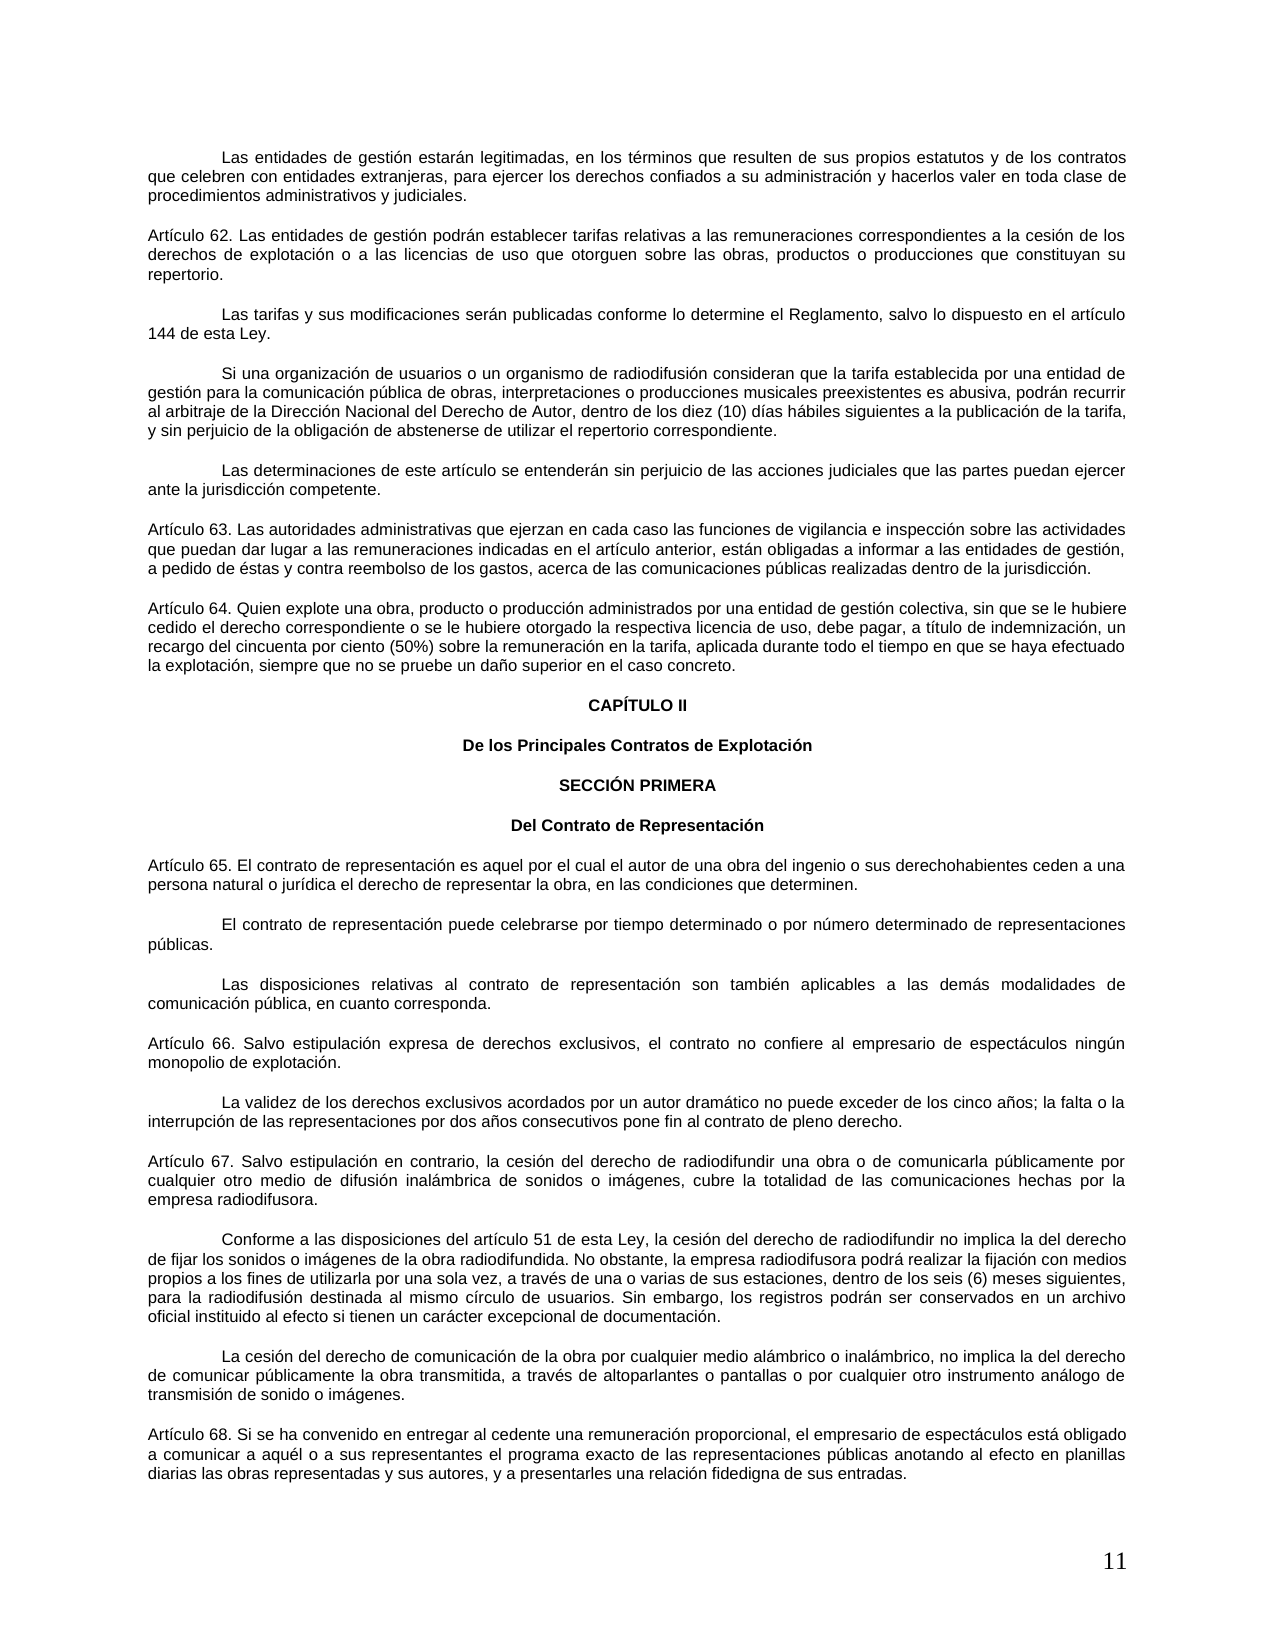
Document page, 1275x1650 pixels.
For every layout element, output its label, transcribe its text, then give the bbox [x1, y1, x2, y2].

text La validez de los derechos exclusivos acordados por un autor dramático no puede exceder de los cinco años; la falta o la interrupción de las representaciones por dos años consecutivos pone fin al contrato de pleno derecho. [148, 1093, 1127, 1131]
text Artículo 62. Las entidades de gestión podrán establecer tarifas relativas a las remuneraciones correspondientes a la cesión de los derechos de explotación o a las licencias de uso que otorguen sobre las obras, productos o producciones que constituyan su repertorio. [148, 226, 1127, 283]
text Las disposiciones relativas al contrato de representación son también aplicables a las demás modalidades de comunicación pública, en cuanto corresponda. [148, 974, 1127, 1013]
text Artículo 65. El contrato de representación es aquel por el cual el autor de una obra del ingenio o sus derechohabientes ceden a una persona natural o jurídica el derecho de representar la obra, en las condiciones que determinen. [148, 856, 1127, 894]
text Artículo 68. Si se ha convenido en entregar al cedente una remuneración proporcional, el empresario de espectáculos está obligado a comunicar a aquél o a sus representantes el programa exacto de las representaciones públicas anotando al efecto en planillas diarias las obras representadas y sus autores, y a presentarles una relación fidedigna de sus entradas. [148, 1425, 1127, 1483]
text La cesión del derecho de comunicación de la obra por cualquier medio alámbrico o inalámbrico, no implica la del derecho de comunicar públicamente la obra transmitida, a través de altoparlantes o pantallas o por cualquier otro instrumento análogo de transmisión de sonido o imágenes. [148, 1347, 1127, 1404]
text Las tarifas y sus modificaciones serán publicadas conforme lo determine el Reglamento, salvo lo dispuesto en el artículo 144 de esta Ley. [148, 304, 1127, 343]
text Las determinaciones de este artículo se entenderán sin perjuicio de las acciones judiciales que las partes puedan ejercer ante la jurisdicción competente. [148, 461, 1127, 499]
text SECCIÓN PRIMERA [148, 776, 1127, 795]
text Artículo 64. Quien explote una obra, producto o producción administrados por una entidad de gestión colectiva, sin que se le hubiere cedido el derecho correspondiente o se le hubiere otorgado la respectiva licencia de uso, debe pagar, a título de indemnización, un recargo del cincuenta por ciento (50%) sobre la remuneración en la tarifa, aplicada durante todo el tiempo en que se haya efectuado la explotación, siempre que no se pruebe un daño superior en el caso concreto. [148, 598, 1127, 675]
text Las entidades de gestión estarán legitimadas, en los términos que resulten de sus propios estatutos y de los contratos que celebren con entidades extranjeras, para ejercer los derechos confiados a su administración y hacerlos valer en toda clase de procedimientos administrativos y judiciales. [148, 148, 1127, 205]
text Artículo 63. Las autoridades administrativas que ejerzan en cada caso las funciones de vigilancia e inspección sobre las actividades que puedan dar lugar a las remuneraciones indicadas en el artículo anterior, están obligadas a informar a las entidades de gestión, a pedido de éstas y contra reembolso de los gastos, acerca de las comunicaciones públicas realizadas dentro de la jurisdicción. [148, 520, 1127, 578]
text El contrato de representación puede celebrarse por tiempo determinado o por número determinado de representaciones públicas. [148, 915, 1127, 953]
text Conforme a las disposiciones del artículo 51 de esta Ley, la cesión del derecho de radiodifundir no implica la del derecho de fijar los sonidos o imágenes de la obra radiodifundida. No obstante, la empresa radiodifusora podrá realizar la fijación con medios propios a los fines de utilizarla por una sola vez, a través de una o varias de sus estaciones, dentro de los seis (6) meses siguientes, para la radiodifusión destinada al mismo círculo de usuarios. Sin embargo, los registros podrán ser conservados en un archivo oficial instituido al efecto si tienen un carácter excepcional de documentación. [148, 1230, 1127, 1326]
text CAPÍTULO II [148, 696, 1127, 715]
text De los Principales Contratos de Explotación [148, 736, 1127, 755]
text Artículo 67. Salvo estipulación en contrario, la cesión del derecho de radiodifundir una obra o de comunicarla públicamente por cualquier otro medio de difusión inalámbrica de sonidos o imágenes, cubre la totalidad de las comunicaciones hechas por la empresa radiodifusora. [148, 1152, 1127, 1209]
text Artículo 66. Salvo estipulación expresa de derechos exclusivos, el contrato no confiere al empresario de espectáculos ningún monopolio de explotación. [148, 1033, 1127, 1072]
text Si una organización de usuarios o un organismo de radiodifusión consideran que la tarifa establecida por una entidad de gestión para la comunicación pública de obras, interpretaciones o producciones musicales preexistentes es abusiva, podrán recurrir al arbitraje de la Dirección Nacional del Derecho de Autor, dentro de los diez (10) días hábiles siguientes a la publicación de la tarifa, y sin perjuicio de la obligación de abstenerse de utilizar el repertorio correspondiente. [148, 363, 1127, 440]
text Del Contrato de Representación [148, 816, 1127, 835]
